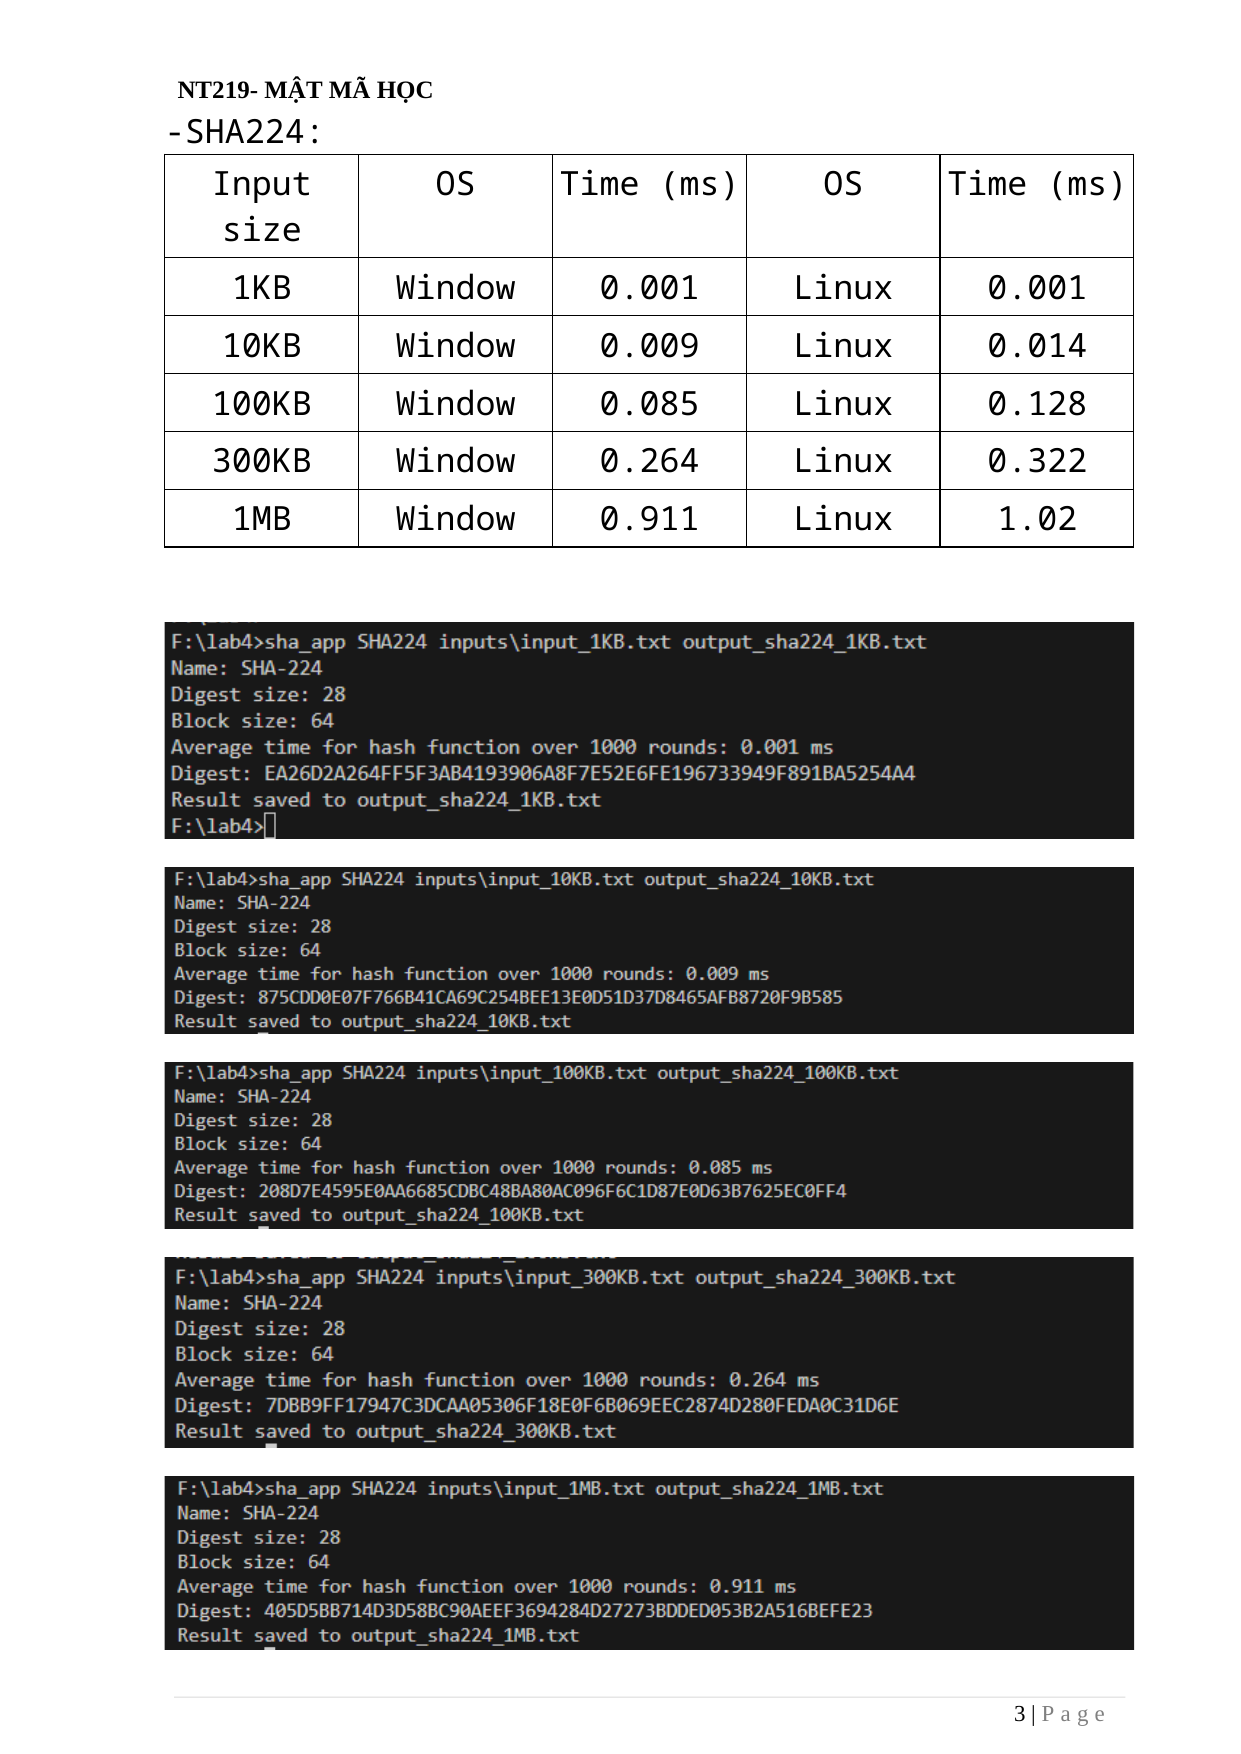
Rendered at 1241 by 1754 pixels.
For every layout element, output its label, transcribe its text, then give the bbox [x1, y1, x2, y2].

table_cell Linux [747, 258, 939, 315]
table_cell 0.085 [553, 374, 746, 431]
table_cell 0.009 [553, 316, 746, 373]
table_cell 0.014 [941, 316, 1133, 373]
table_header Input size [165, 155, 358, 257]
text -SHA224: [164, 108, 1134, 153]
table_header Time (ms) [941, 155, 1133, 257]
table_cell 0.264 [553, 432, 746, 488]
table_cell 300KB [165, 432, 358, 488]
table_cell Window [359, 490, 552, 546]
table_cell 1MB [165, 490, 358, 546]
table_header OS [359, 155, 552, 257]
table_header Time (ms) [553, 155, 746, 257]
table_cell Window [359, 432, 552, 488]
table_cell 0.322 [941, 432, 1133, 488]
picture [164, 1062, 1134, 1229]
table_cell 10KB [165, 316, 358, 373]
picture [164, 867, 1134, 1034]
table_cell Linux [747, 432, 939, 488]
table_cell Linux [747, 490, 939, 546]
picture [164, 1257, 1134, 1448]
table_cell 0.001 [553, 258, 746, 315]
table_cell Linux [747, 316, 939, 373]
table_cell Window [359, 258, 552, 315]
table_cell Window [359, 316, 552, 373]
picture [164, 622, 1135, 839]
table_header OS [747, 155, 939, 257]
table_cell 0.911 [553, 490, 746, 546]
table_cell 1.02 [941, 490, 1133, 546]
table_cell 1KB [165, 258, 358, 315]
table_cell Linux [747, 374, 939, 431]
table_cell 0.001 [941, 258, 1133, 315]
table_cell Window [359, 374, 552, 431]
picture [164, 1476, 1135, 1650]
table_cell 100KB [165, 374, 358, 431]
table_cell 0.128 [941, 374, 1133, 431]
